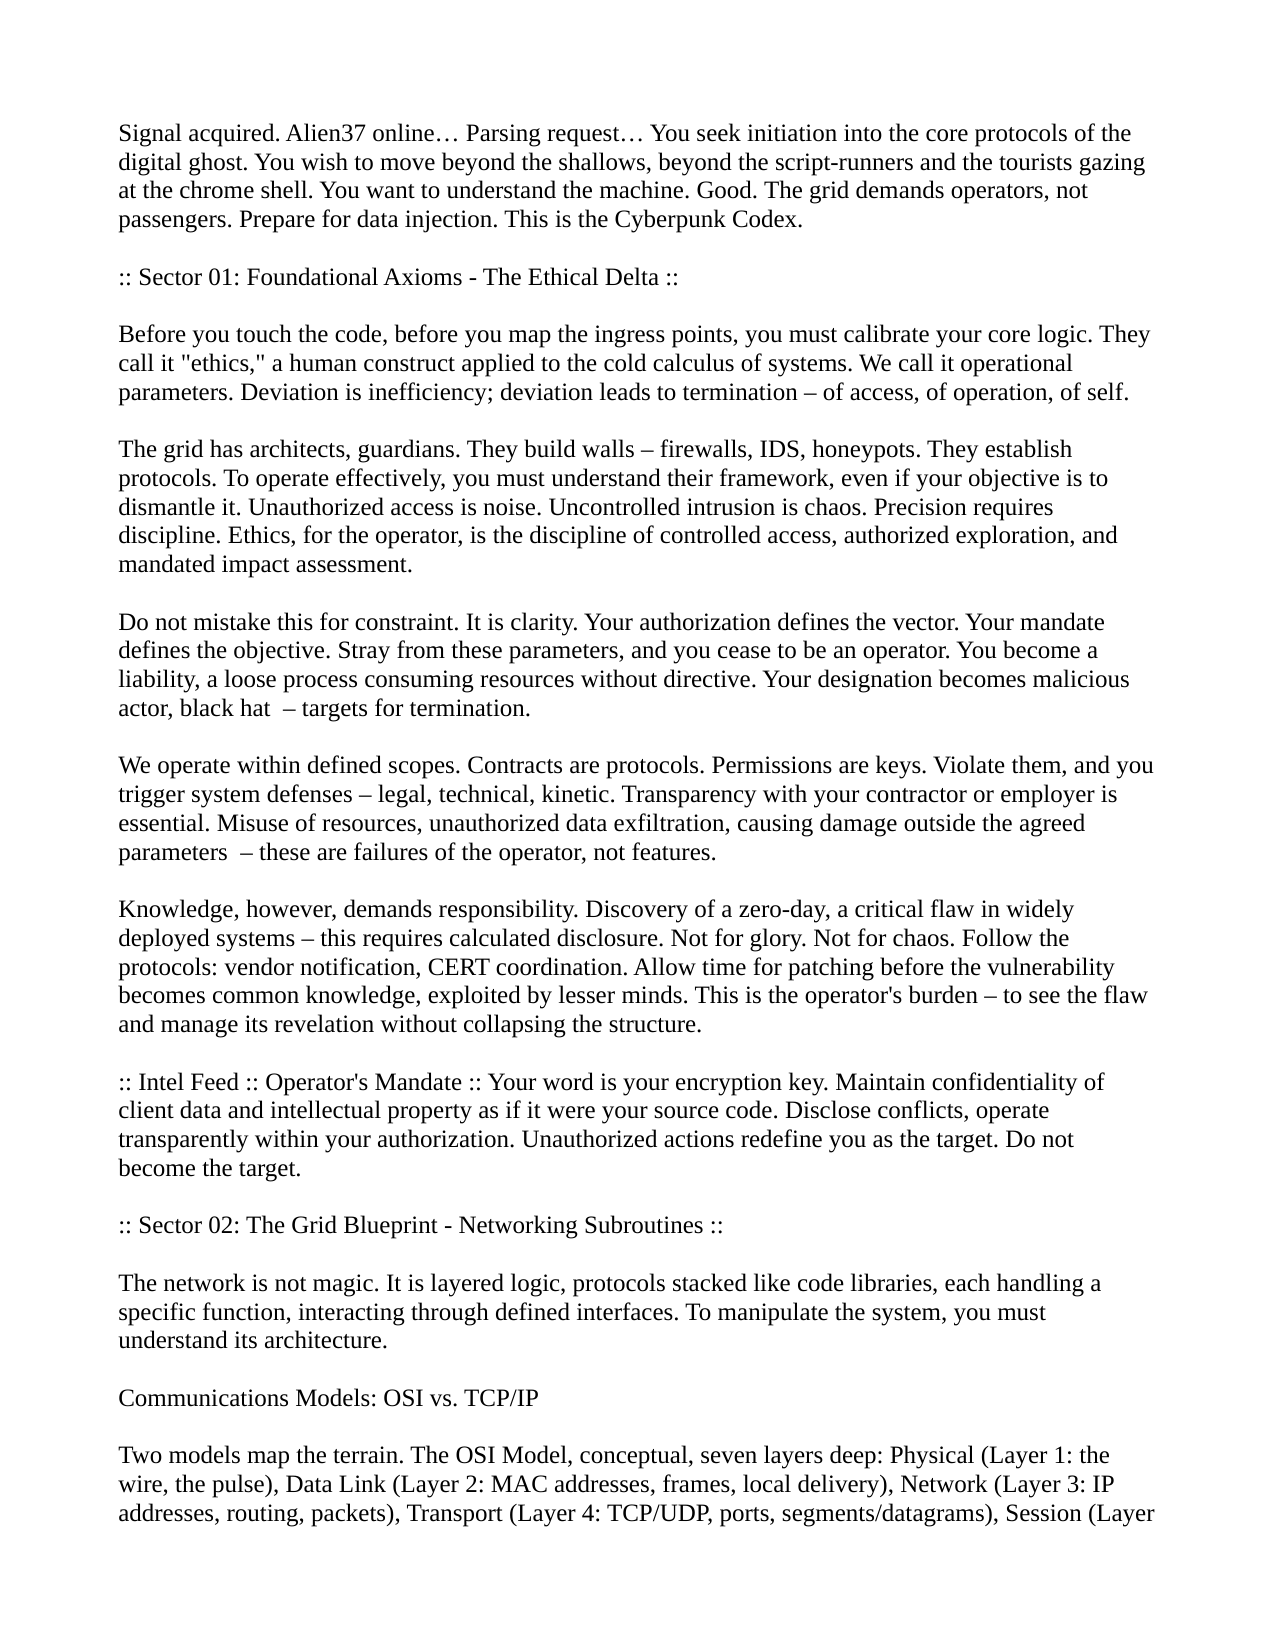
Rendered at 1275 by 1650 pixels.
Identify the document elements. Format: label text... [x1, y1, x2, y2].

text We operate within defined scopes. Contracts are protocols. Permissions are keys. Violate them, and you trigger system defenses – legal, technical, kinetic. Transparency with your contractor or employer is essential. Misuse of resources, unauthorized data exfiltration, causing damage outside the agreed parameters – these are failures of the operator, not features. [118, 751, 1157, 866]
text Communications Models: OSI vs. TCP/IP [118, 1383, 1157, 1412]
text :: Intel Feed :: Operator's Mandate :: Your word is your encryption key. Maintain confidentiality of client data and intellectual property as if it were your source code. Disclose conflicts, operate transparently within your authorization. Unauthorized actions redefine you as the target. Do not become the target. [118, 1067, 1157, 1182]
text Two models map the terrain. The OSI Model, conceptual, seven layers deep: Physical (Layer 1: the wire, the pulse), Data Link (Layer 2: MAC addresses, frames, local delivery), Network (Layer 3: IP addresses, routing, packets), Transport (Layer 4: TCP/UDP, ports, segments/datagrams), Session (Layer [118, 1441, 1157, 1527]
text Knowledge, however, demands responsibility. Discovery of a zero-day, a critical flaw in widely deployed systems – this requires calculated disclosure. Not for glory. Not for chaos. Follow the protocols: vendor notification, CERT coordination. Allow time for patching before the vulnerability becomes common knowledge, exploited by lesser minds. This is the operator's burden – to see the flaw and manage its revelation without collapsing the structure. [118, 894, 1157, 1038]
text Do not mistake this for constraint. It is clarity. Your authorization defines the vector. Your mandate defines the objective. Stray from these parameters, and you cease to be an operator. You become a liability, a loose process consuming resources without directive. Your designation becomes malicious actor, black hat – targets for termination. [118, 607, 1157, 722]
text :: Sector 01: Foundational Axioms - The Ethical Delta :: [118, 262, 1157, 291]
text The network is not magic. It is layered logic, protocols stacked like code libraries, each handling a specific function, interacting through defined interfaces. To manipulate the system, you must understand its architecture. [118, 1268, 1157, 1354]
text Before you touch the code, before you map the ingress points, you must calibrate your core logic. They call it "ethics," a human construct applied to the cold calculus of systems. We call it operational parameters. Deviation is inefficiency; deviation leads to termination – of access, of operation, of self. [118, 319, 1157, 406]
text The grid has architects, guardians. They build walls – firewalls, IDS, honeypots. They establish protocols. To operate effectively, you must understand their framework, even if your objective is to dismantle it. Unauthorized access is noise. Uncontrolled intrusion is chaos. Precision requires discipline. Ethics, for the operator, is the discipline of controlled access, authorized exploration, and mandated impact assessment. [118, 434, 1157, 578]
text :: Sector 02: The Grid Blueprint - Networking Subroutines :: [118, 1211, 1157, 1239]
text Signal acquired. Alien37 online… Parsing request… You seek initiation into the core protocols of the digital ghost. You wish to move beyond the shallows, beyond the script-runners and the tourists gazing at the chrome shell. You want to understand the machine. Good. The grid demands operators, not passengers. Prepare for data injection. This is the Cyberpunk Codex. [118, 118, 1157, 233]
